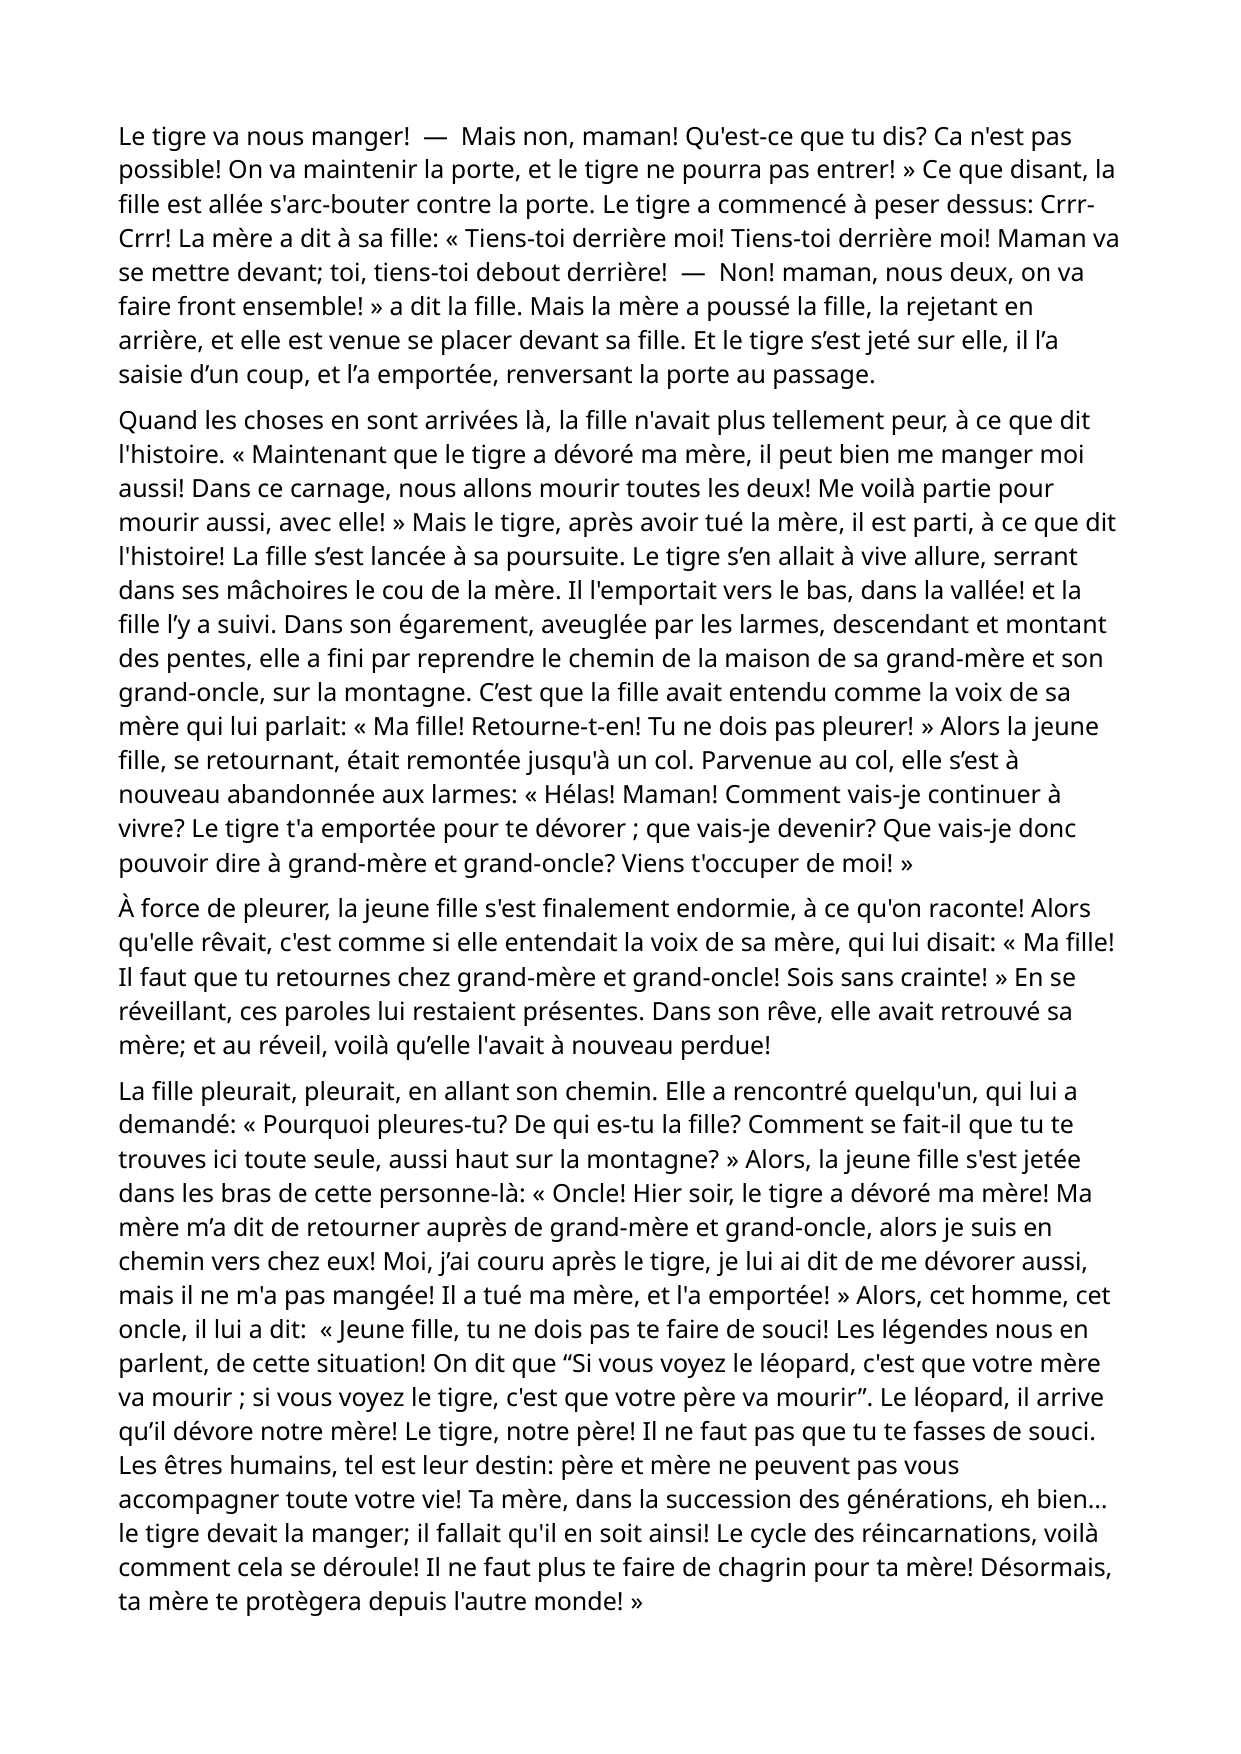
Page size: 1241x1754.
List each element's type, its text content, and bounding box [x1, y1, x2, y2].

text Quand les choses en sont arrivées là, la fille n'avait plus tellement peur, à ce que dit l'histoire. « Maintenant que le tigre a dévoré ma mère, il peut bien me manger moi aussi! Dans ce carnage, nous allons mourir toutes les deux! Me voilà partie pour mourir aussi, avec elle! » Mais le tigre, après avoir tué la mère, il est parti, à ce que dit l'histoire! La fille s’est lancée à sa poursuite. Le tigre s’en allait à vive allure, serrant dans ses mâchoires le cou de la mère. Il l'emportait vers le bas, dans la vallée! et la fille l’y a suivi. Dans son égarement, aveuglée par les larmes, descendant et montant des pentes, elle a fini par reprendre le chemin de la maison de sa grand-mère et son grand-oncle, sur la montagne. C’est que la fille avait entendu comme la voix de sa mère qui lui parlait: « Ma fille! Retourne-t-en! Tu ne dois pas pleurer! » Alors la jeune fille, se retournant, était remontée jusqu'à un col. Parvenue au col, elle s’est à nouveau abandonnée aux larmes: « Hélas! Maman! Comment vais-je continuer à vivre? Le tigre t'a emportée pour te dévorer ; que vais-je devenir? Que vais-je donc pouvoir dire à grand-mère et grand-oncle? Viens t'occuper de moi! » [118, 402, 1122, 879]
text À force de pleurer, la jeune fille s'est finalement endormie, à ce qu'on raconte! Alors qu'elle rêvait, c'est comme si elle entendait la voix de sa mère, qui lui disait: « Ma fille! Il faut que tu retournes chez grand-mère et grand-oncle! Sois sans crainte! » En se réveillant, ces paroles lui restaient présentes. Dans son rêve, elle avait retrouvé sa mère; et au réveil, voilà qu’elle l'avait à nouveau perdue! [118, 891, 1122, 1061]
text La fille pleurait, pleurait, en allant son chemin. Elle a rencontré quelqu'un, qui lui a demandé: « Pourquoi pleures-tu? De qui es-tu la fille? Comment se fait-il que tu te trouves ici toute seule, aussi haut sur la montagne? » Alors, la jeune fille s'est jetée dans les bras de cette personne-là: « Oncle! Hier soir, le tigre a dévoré ma mère! Ma mère m’a dit de retourner auprès de grand-mère et grand-oncle, alors je suis en chemin vers chez eux! Moi, j’ai couru après le tigre, je lui ai dit de me dévorer aussi, mais il ne m'a pas mangée! Il a tué ma mère, et l'a emportée! » Alors, cet homme, cet oncle, il lui a dit: « Jeune fille, tu ne dois pas te faire de souci! Les légendes nous en parlent, de cette situation! On dit que “Si vous voyez le léopard, c'est que votre mère va mourir ; si vous voyez le tigre, c'est que votre père va mourir”. Le léopard, il arrive qu’il dévore notre mère! Le tigre, notre père! Il ne faut pas que tu te fasses de souci. Les êtres humains, tel est leur destin: père et mère ne peuvent pas vous accompagner toute votre vie! Ta mère, dans la succession des générations, eh bien… le tigre devait la manger; il fallait qu'il en soit ainsi! Le cycle des réincarnations, voilà comment cela se déroule! Il ne faut plus te faire de chagrin pour ta mère! Désormais, ta mère te protègera depuis l'autre monde! » [118, 1073, 1122, 1618]
text Le tigre va nous manger! — Mais non, maman! Qu'est-ce que tu dis? Ca n'est pas possible! On va maintenir la porte, et le tigre ne pourra pas entrer! » Ce que disant, la fille est allée s'arc-bouter contre la porte. Le tigre a commencé à peser dessus: Crrr-Crrr! La mère a dit à sa fille: « Tiens-toi derrière moi! Tiens-toi derrière moi! Maman va se mettre devant; toi, tiens-toi debout derrière! — Non! maman, nous deux, on va faire front ensemble! » a dit la fille. Mais la mère a poussé la fille, la rejetant en arrière, et elle est venue se placer devant sa fille. Et le tigre s’est jeté sur elle, il l’a saisie d’un coup, et l’a emportée, renversant la porte au passage. [118, 118, 1122, 391]
